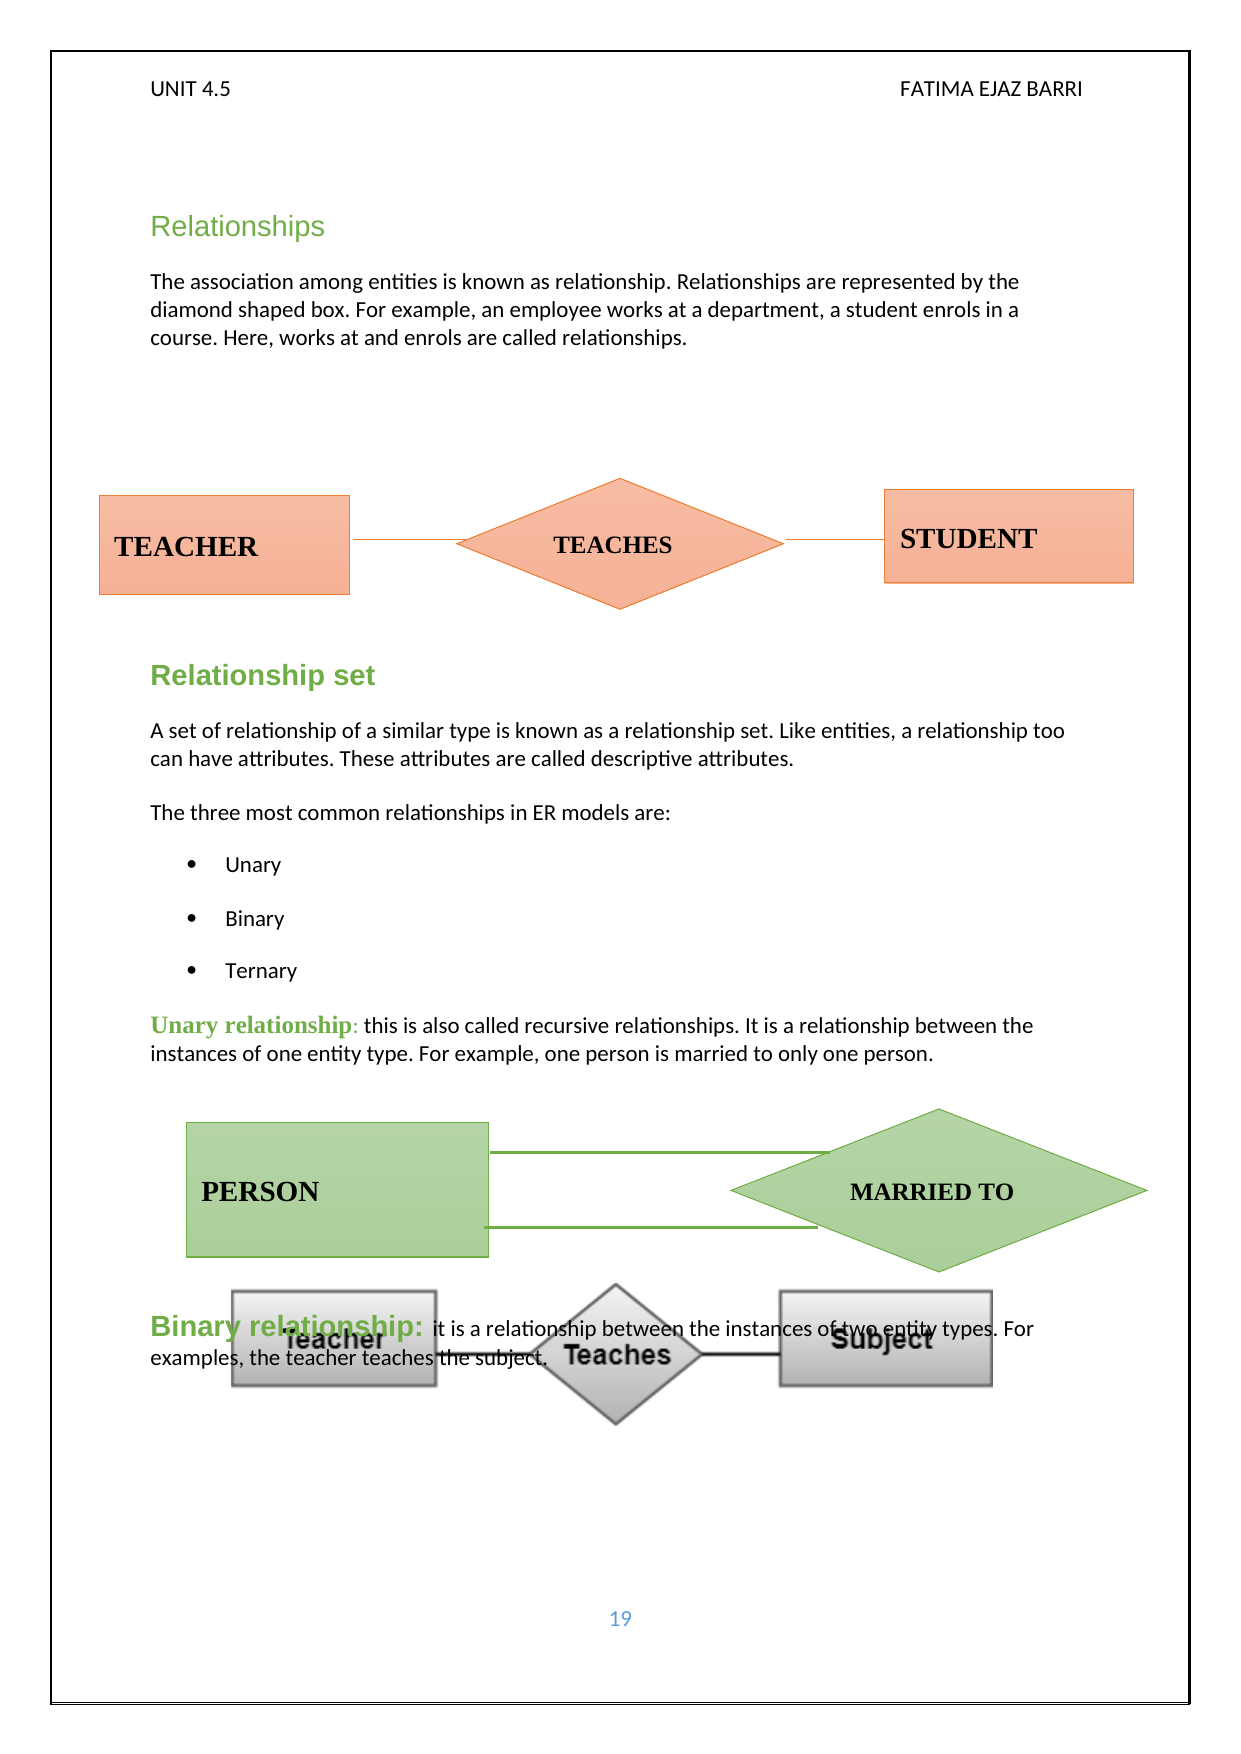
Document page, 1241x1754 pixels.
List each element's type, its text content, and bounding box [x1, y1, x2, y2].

text A set of relationship of a similar type is known as a relationship set. Like entities, a relationship too can have attributes. These attributes are called descriptive attributes. [150, 717, 1090, 773]
list Binary [188, 904, 1090, 932]
text Relationship set [150, 658, 1090, 692]
list Ternary [188, 957, 1090, 985]
text Unary relationship: this is also called recursive relationships. It is a relationship between the instances of one entity type. For example, one person is married to only one person. [150, 1010, 1090, 1067]
text Binary relationship: it is a relationship between the instances of two entity types. For examples, the teacher teaches the subject. [150, 1309, 230, 1371]
text The three most common relationships in ER models are: [150, 798, 1090, 826]
text Binary relationship: it is a relationship between the instances of two entity types. For examples, the teacher teaches the subject. [993, 1309, 1090, 1371]
text Relationships [150, 209, 1090, 242]
text The association among entities is known as relationship. Relationships are represented by the diamond shaped box. For example, an employee works at a department, a student enrols in a course. Here, works at and enrols are called relationships. [150, 267, 1090, 351]
list Unary [188, 851, 1090, 879]
